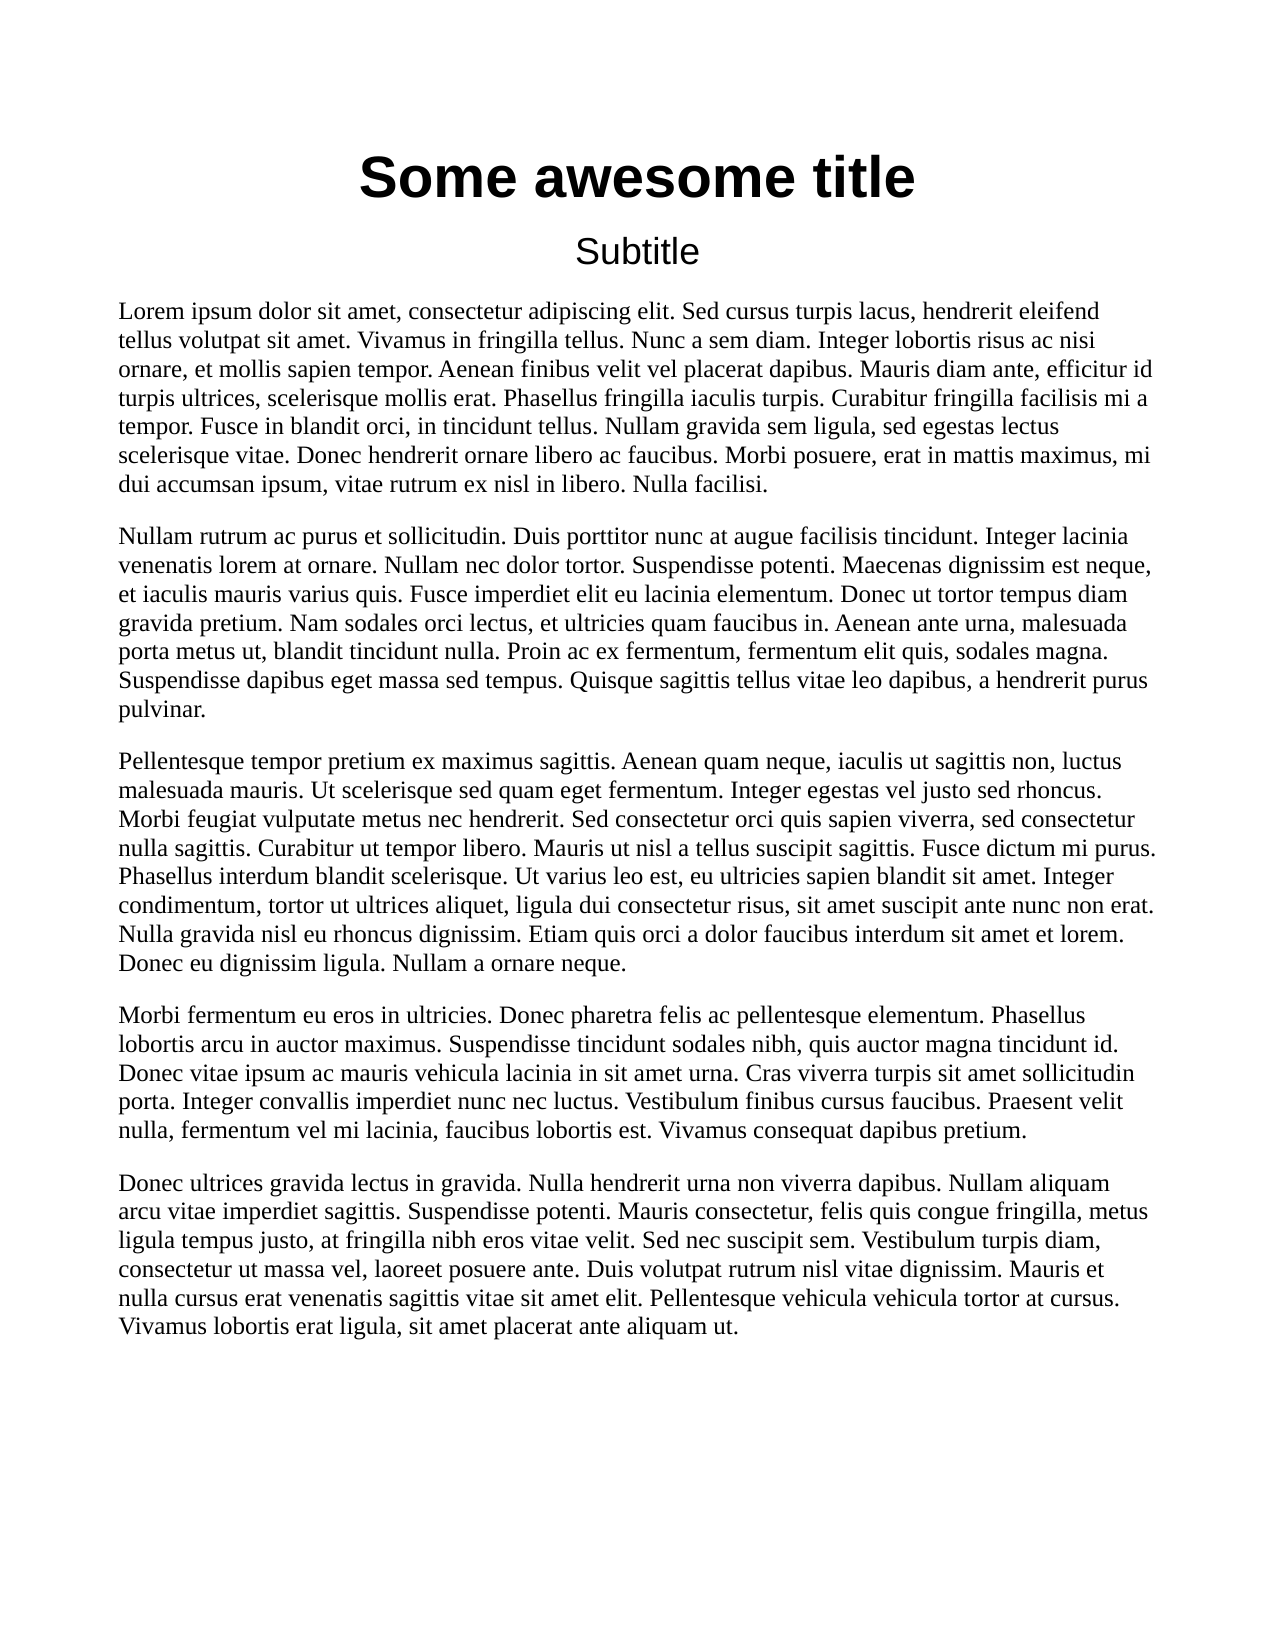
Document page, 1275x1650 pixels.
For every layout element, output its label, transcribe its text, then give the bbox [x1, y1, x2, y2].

text Pellentesque tempor pretium ex maximus sagittis. Aenean quam neque, iaculis ut sagittis non, luctus malesuada mauris. Ut scelerisque sed quam eget fermentum. Integer egestas vel justo sed rhoncus. Morbi feugiat vulputate metus nec hendrerit. Sed consectetur orci quis sapien viverra, sed consectetur nulla sagittis. Curabitur ut tempor libero. Mauris ut nisl a tellus suscipit sagittis. Fusce dictum mi purus. Phasellus interdum blandit scelerisque. Ut varius leo est, eu ultricies sapien blandit sit amet. Integer condimentum, tortor ut ultrices aliquet, ligula dui consectetur risus, sit amet suscipit ante nunc non erat. Nulla gravida nisl eu rhoncus dignissim. Etiam quis orci a dolor faucibus interdum sit amet et lorem. Donec eu dignissim ligula. Nullam a ornare neque. [118, 746, 1157, 976]
subtitle Subtitle [118, 229, 1157, 272]
title Some awesome title [118, 143, 1157, 210]
text Lorem ipsum dolor sit amet, consectetur adipiscing elit. Sed cursus turpis lacus, hendrerit eleifend tellus volutpat sit amet. Vivamus in fringilla tellus. Nunc a sem diam. Integer lobortis risus ac nisi ornare, et mollis sapien tempor. Aenean finibus velit vel placerat dapibus. Mauris diam ante, efficitur id turpis ultrices, scelerisque mollis erat. Phasellus fringilla iaculis turpis. Curabitur fringilla facilisis mi a tempor. Fusce in blandit orci, in tincidunt tellus. Nullam gravida sem ligula, sed egestas lectus scelerisque vitae. Donec hendrerit ornare libero ac faucibus. Morbi posuere, erat in mattis maximus, mi dui accumsan ipsum, vitae rutrum ex nisl in libero. Nulla facilisi. [118, 296, 1157, 498]
text Nullam rutrum ac purus et sollicitudin. Duis porttitor nunc at augue facilisis tincidunt. Integer lacinia venenatis lorem at ornare. Nullam nec dolor tortor. Suspendisse potenti. Maecenas dignissim est neque, et iaculis mauris varius quis. Fusce imperdiet elit eu lacinia elementum. Donec ut tortor tempus diam gravida pretium. Nam sodales orci lectus, et ultricies quam faucibus in. Aenean ante urna, malesuada porta metus ut, blandit tincidunt nulla. Proin ac ex fermentum, fermentum elit quis, sodales magna. Suspendisse dapibus eget massa sed tempus. Quisque sagittis tellus vitae leo dapibus, a hendrerit purus pulvinar. [118, 521, 1157, 723]
text Donec ultrices gravida lectus in gravida. Nulla hendrerit urna non viverra dapibus. Nullam aliquam arcu vitae imperdiet sagittis. Suspendisse potenti. Mauris consectetur, felis quis congue fringilla, metus ligula tempus justo, at fringilla nibh eros vitae velit. Sed nec suscipit sem. Vestibulum turpis diam, consectetur ut massa vel, laoreet posuere ante. Duis volutpat rutrum nisl vitae dignissim. Mauris et nulla cursus erat venenatis sagittis vitae sit amet elit. Pellentesque vehicula vehicula tortor at cursus. Vivamus lobortis erat ligula, sit amet placerat ante aliquam ut. [118, 1168, 1157, 1340]
text Morbi fermentum eu eros in ultricies. Donec pharetra felis ac pellentesque elementum. Phasellus lobortis arcu in auctor maximus. Suspendisse tincidunt sodales nibh, quis auctor magna tincidunt id. Donec vitae ipsum ac mauris vehicula lacinia in sit amet urna. Cras viverra turpis sit amet sollicitudin porta. Integer convallis imperdiet nunc nec luctus. Vestibulum finibus cursus faucibus. Praesent velit nulla, fermentum vel mi lacinia, faucibus lobortis est. Vivamus consequat dapibus pretium. [118, 1000, 1157, 1144]
